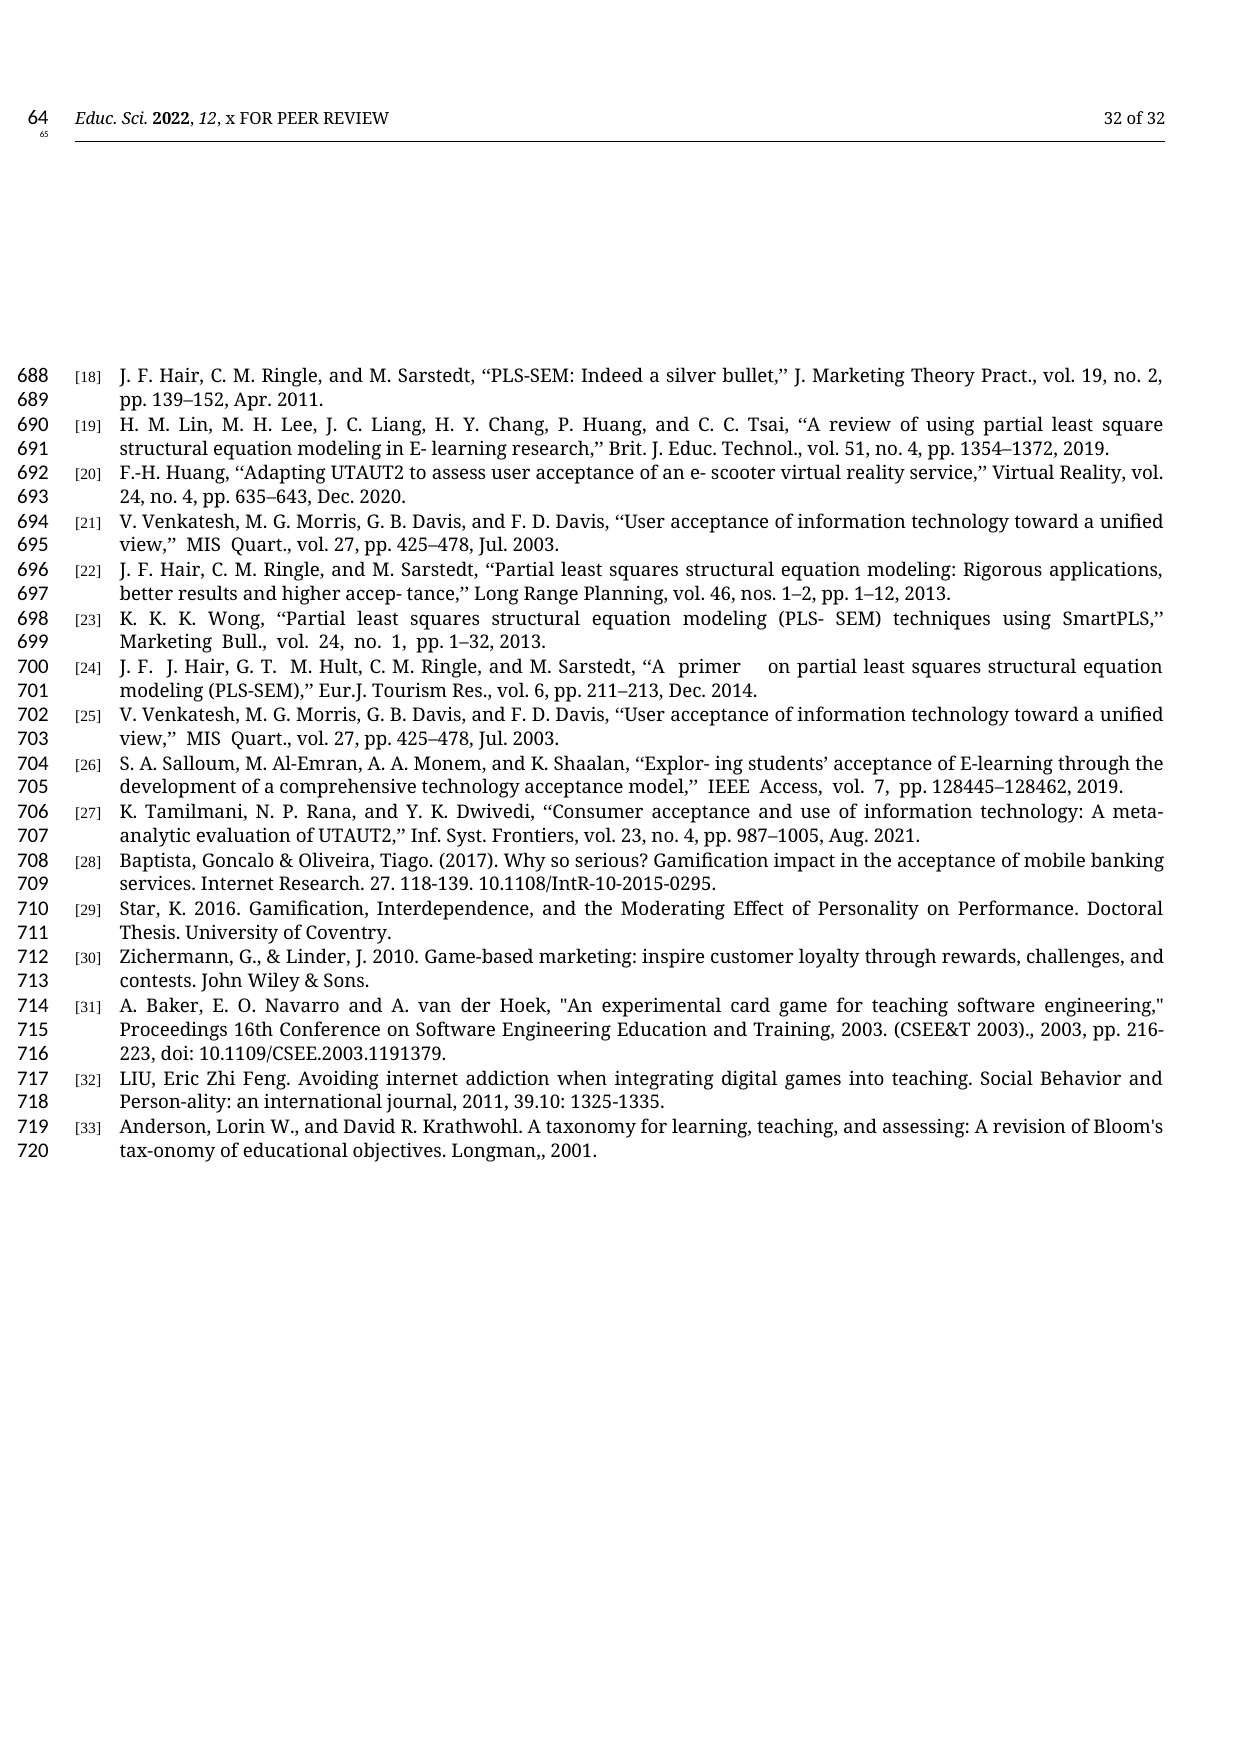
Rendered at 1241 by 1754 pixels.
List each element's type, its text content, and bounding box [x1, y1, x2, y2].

list J. F. Hair, C. M. Ringle, and M. Sarstedt, ‘‘PLS-SEM: Indeed a silver bullet,’’ J. Marketing Theory Pract., vol. 19, no. 2, pp. 139–152, Apr. 2011. [75, 363, 1165, 412]
list J. F. Hair, C. M. Ringle, and M. Sarstedt, ‘‘Partial least squares structural equation modeling: Rigorous applications, better results and higher accep- tance,’’ Long Range Planning, vol. 46, nos. 1–2, pp. 1–12, 2013. [75, 557, 1165, 606]
list H. M. Lin, M. H. Lee, J. C. Liang, H. Y. Chang, P. Huang, and C. C. Tsai, ‘‘A review of using partial least square structural equation modeling in E- learning research,’’ Brit. J. Educ. Technol., vol. 51, no. 4, pp. 1354–1372, 2019. [75, 412, 1165, 460]
list J. F. J. Hair, G. T. M. Hult, C. M. Ringle, and M. Sarstedt, ‘‘A primer on partial least squares structural equation modeling (PLS-SEM),’’ Eur.J. Tourism Res., vol. 6, pp. 211–213, Dec. 2014. [75, 654, 1165, 702]
list V. Venkatesh, M. G. Morris, G. B. Davis, and F. D. Davis, ‘‘User acceptance of information technology toward a unified view,’’ MIS Quart., vol. 27, pp. 425–478, Jul. 2003. [75, 509, 1165, 557]
list Zichermann, G., & Linder, J. 2010. Game-based marketing: inspire customer loyalty through rewards, challenges, and contests. John Wiley & Sons. [75, 945, 1165, 993]
list LIU, Eric Zhi Feng. Avoiding internet addiction when integrating digital games into teaching. Social Behavior and Person-ality: an international journal, 2011, 39.10: 1325-1335. [75, 1066, 1165, 1114]
list F.-H. Huang, ‘‘Adapting UTAUT2 to assess user acceptance of an e- scooter virtual reality service,’’ Virtual Reality, vol. 24, no. 4, pp. 635–643, Dec. 2020. [75, 460, 1165, 509]
list Star, K. 2016. Gamification, Interdependence, and the Moderating Effect of Personality on Performance. Doctoral Thesis. University of Coventry. [75, 896, 1165, 945]
list Anderson, Lorin W., and David R. Krathwohl. A taxonomy for learning, teaching, and assessing: A revision of Bloom's tax-onomy of educational objectives. Longman,, 2001. [75, 1114, 1165, 1163]
list K. Tamilmani, N. P. Rana, and Y. K. Dwivedi, ‘‘Consumer acceptance and use of information technology: A meta-analytic evaluation of UTAUT2,’’ Inf. Syst. Frontiers, vol. 23, no. 4, pp. 987–1005, Aug. 2021. [75, 799, 1165, 848]
list S. A. Salloum, M. Al-Emran, A. A. Monem, and K. Shaalan, ‘‘Explor- ing students’ acceptance of E-learning through the development of a comprehensive technology acceptance model,’’ IEEE Access, vol. 7, pp. 128445–128462, 2019. [75, 751, 1165, 799]
list Baptista, Goncalo & Oliveira, Tiago. (2017). Why so serious? Gamification impact in the acceptance of mobile banking services. Internet Research. 27. 118-139. 10.1108/IntR-10-2015-0295. [75, 848, 1165, 896]
list V. Venkatesh, M. G. Morris, G. B. Davis, and F. D. Davis, ‘‘User acceptance of information technology toward a unified view,’’ MIS Quart., vol. 27, pp. 425–478, Jul. 2003. [75, 702, 1165, 751]
list A. Baker, E. O. Navarro and A. van der Hoek, "An experimental card game for teaching software engineering," Proceedings 16th Conference on Software Engineering Education and Training, 2003. (CSEE&T 2003)., 2003, pp. 216-223, doi: 10.1109/CSEE.2003.1191379. [75, 993, 1165, 1066]
list K. K. K. Wong, ‘‘Partial least squares structural equation modeling (PLS- SEM) techniques using SmartPLS,’’ Marketing Bull., vol. 24, no. 1, pp. 1–32, 2013. [75, 606, 1165, 654]
